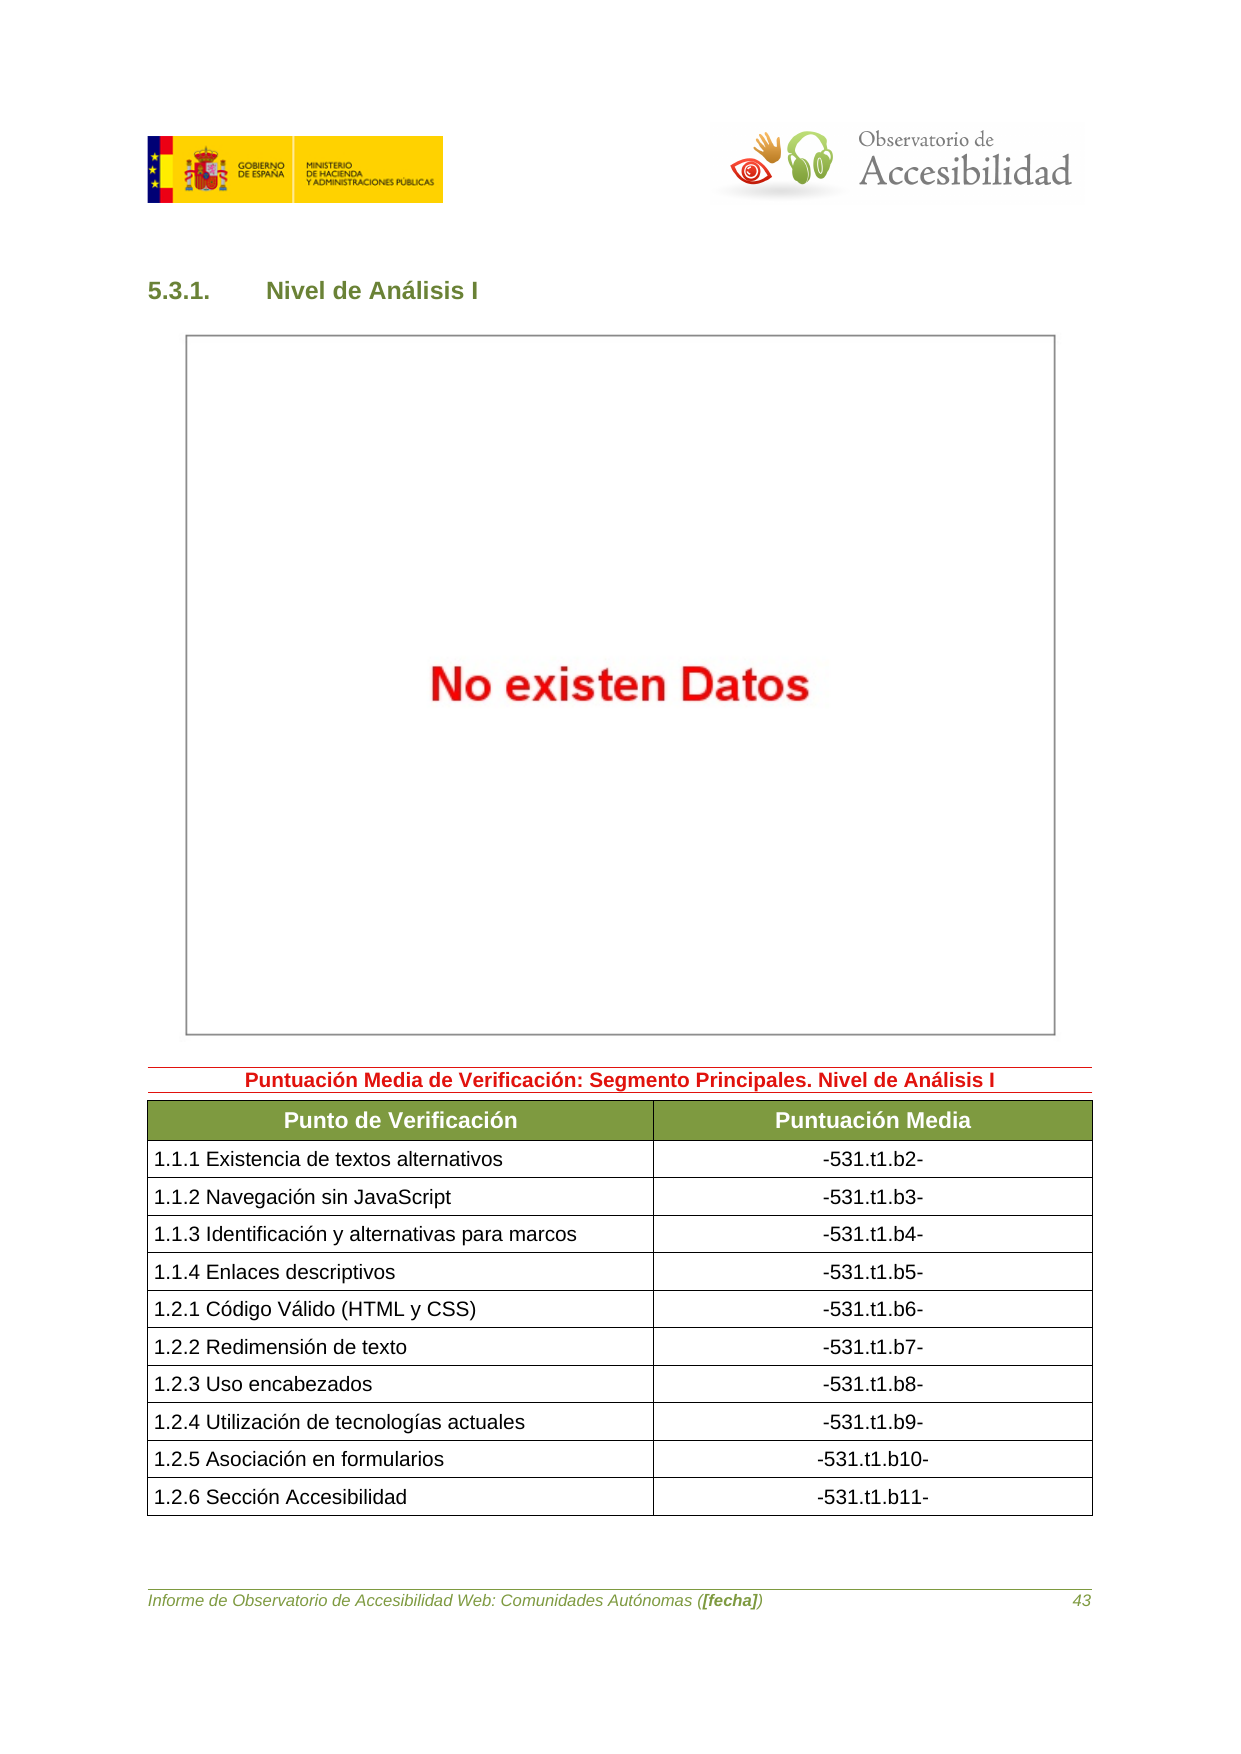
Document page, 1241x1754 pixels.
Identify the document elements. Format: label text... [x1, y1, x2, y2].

text Puntuación Media de Verificación: Segmento Principales. Nivel de Análisis I [148, 1068, 1092, 1092]
table_cell -531.t1.b5- [654, 1253, 1092, 1290]
table_cell 1.2.5 Asociación en formularios [148, 1441, 653, 1477]
table_cell 1.2.2 Redimensión de texto [148, 1328, 653, 1365]
table_cell 1.2.3 Uso encabezados [148, 1366, 653, 1402]
table_cell -531.t1.b8- [654, 1366, 1092, 1402]
table_cell -531.t1.b6- [654, 1291, 1092, 1327]
table_cell 1.1.3 Identificación y alternativas para marcos [148, 1216, 653, 1252]
picture [178, 332, 1062, 1042]
table_cell 1.1.2 Navegación sin JavaScript [148, 1178, 653, 1215]
table_cell 1.2.1 Código Válido (HTML y CSS) [148, 1291, 653, 1327]
picture [710, 122, 1086, 205]
table_cell -531.t1.b4- [654, 1216, 1092, 1252]
table_header Puntuación Media [654, 1101, 1092, 1140]
list Nivel de Análisis I [148, 276, 1092, 304]
table_cell 1.2.4 Utilización de tecnologías actuales [148, 1403, 653, 1440]
table_cell -531.t1.b10- [654, 1441, 1092, 1477]
table_cell 1.1.4 Enlaces descriptivos [148, 1253, 653, 1290]
table_cell -531.t1.b2- [654, 1141, 1092, 1177]
table_cell 1.1.1 Existencia de textos alternativos [148, 1141, 653, 1177]
table_cell -531.t1.b3- [654, 1178, 1092, 1215]
table_cell -531.t1.b9- [654, 1403, 1092, 1440]
picture [147, 136, 443, 203]
table_cell 1.2.6 Sección Accesibilidad [148, 1478, 653, 1515]
table_cell -531.t1.b11- [654, 1478, 1092, 1515]
table_header Punto de Verificación [148, 1101, 653, 1140]
table_cell -531.t1.b7- [654, 1328, 1092, 1365]
